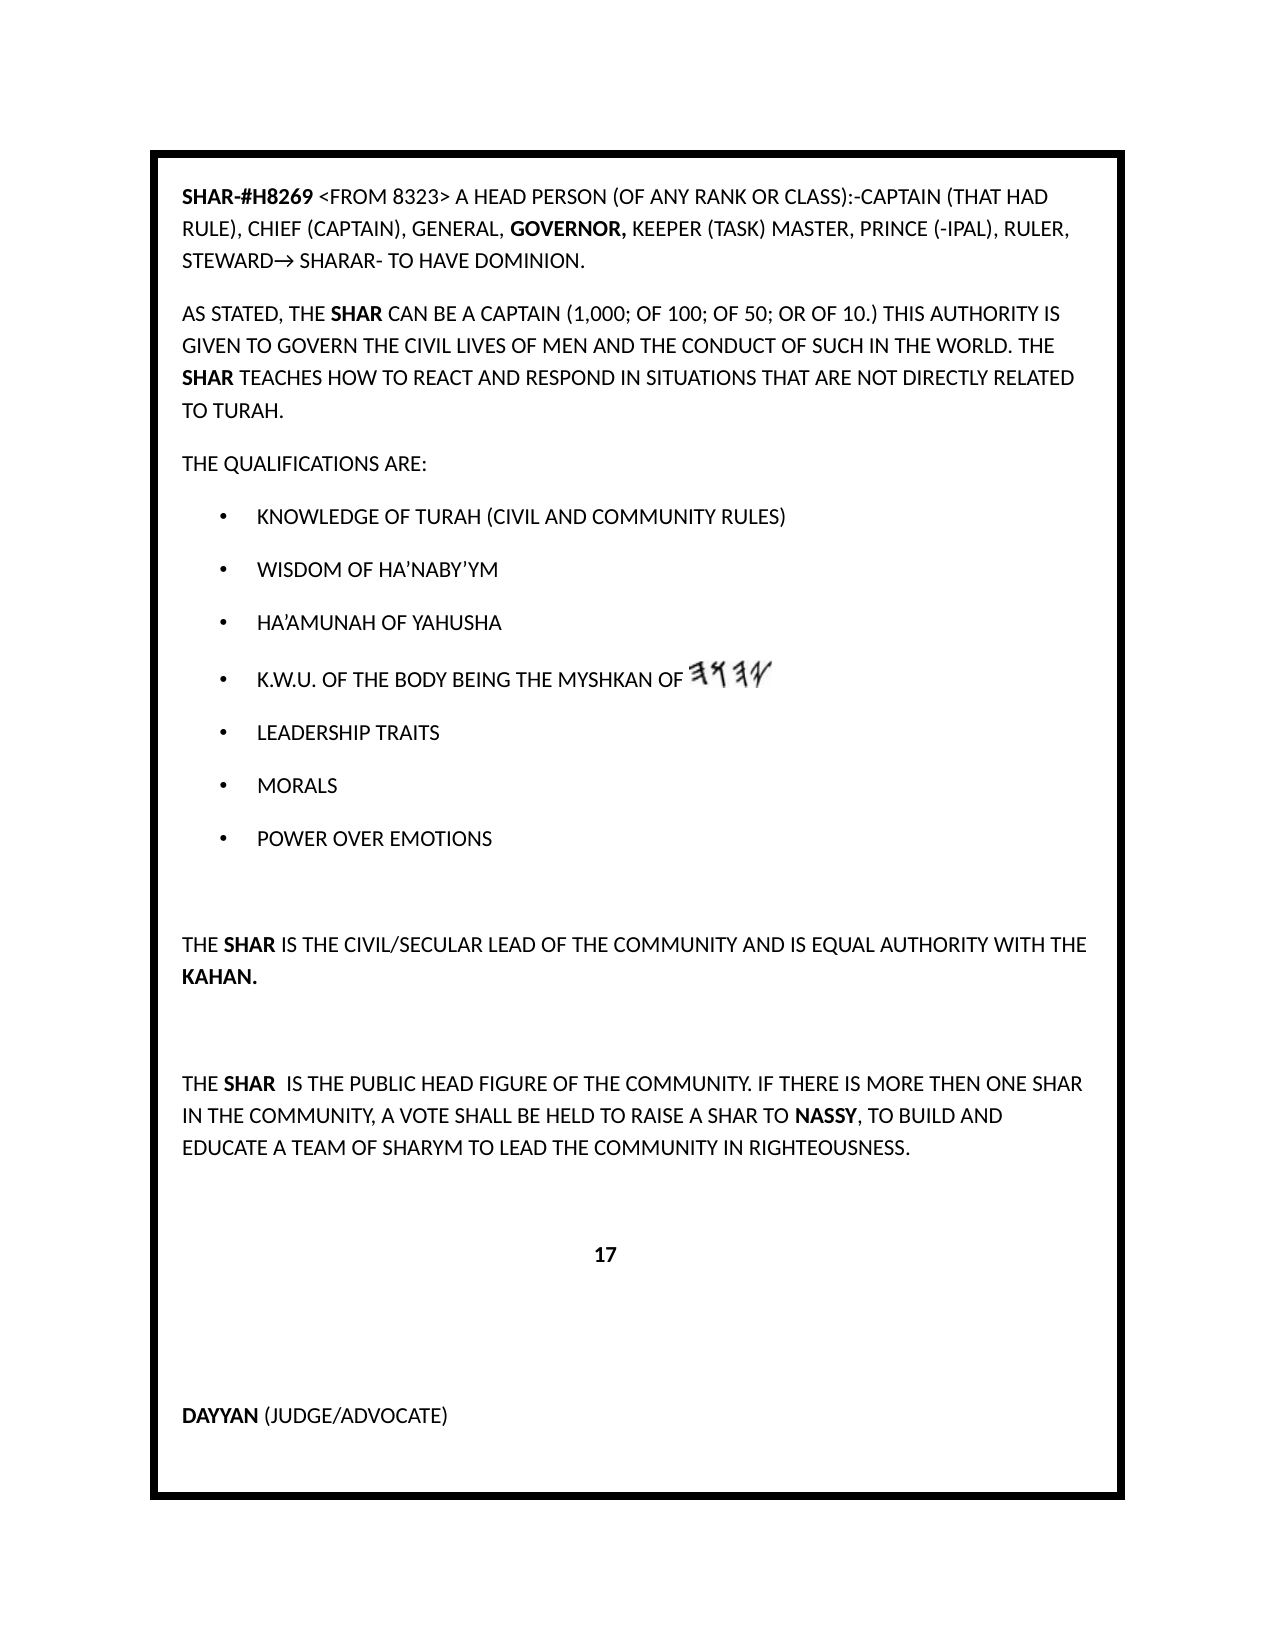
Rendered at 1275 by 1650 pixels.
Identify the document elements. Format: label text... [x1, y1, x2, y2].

text AS STATED, THE SHAR CAN BE A CAPTAIN (1,000; OF 100; OF 50; OR OF 10.) THIS AUTHORITY IS GIVEN TO GOVERN THE CIVIL LIVES OF MEN AND THE CONDUCT OF SUCH IN THE WORLD. THE SHAR TEACHES HOW TO REACT AND RESPOND IN SITUATIONS THAT ARE NOT DIRECTLY RELATED TO TURAH. [182, 299, 1093, 424]
text SHAR-#H8269 <FROM 8323> A HEAD PERSON (OF ANY RANK OR CLASS):-CAPTAIN (THAT HAD RULE), CHIEF (CAPTAIN), GENERAL, GOVERNOR, KEEPER (TASK) MASTER, PRINCE (-IPAL), RULER, STEWARD→ SHARAR- TO HAVE DOMINION. [182, 182, 1093, 274]
text DAYYAN (JUDGE/ADVOCATE) [182, 1401, 1093, 1429]
list MORALS [219, 771, 1093, 799]
text 17 [182, 1240, 1093, 1268]
list K.W.U. OF THE BODY BEING THE MYSHKAN OF [219, 661, 1093, 693]
list KNOWLEDGE OF TURAH (CIVIL AND COMMUNITY RULES) [219, 502, 1093, 530]
text THE SHAR IS THE CIVIL/SECULAR LEAD OF THE COMMUNITY AND IS EQUAL AUTHORITY WITH THE KAHAN. [182, 930, 1093, 990]
list LEADERSHIP TRAITS [219, 718, 1093, 746]
text THE SHAR IS THE PUBLIC HEAD FIGURE OF THE COMMUNITY. IF THERE IS MORE THEN ONE SHAR IN THE COMMUNITY, A VOTE SHALL BE HELD TO RAISE A SHAR TO NASSY, TO BUILD AND EDUCATE A TEAM OF SHARYM TO LEAD THE COMMUNITY IN RIGHTEOUSNESS. [182, 1069, 1093, 1161]
text THE QUALIFICATIONS ARE: [182, 449, 1093, 477]
list WISDOM OF HA’NABY’YM [219, 555, 1093, 583]
list HA’AMUNAH OF YAHUSHA [219, 608, 1093, 636]
list POWER OVER EMOTIONS [219, 824, 1093, 852]
